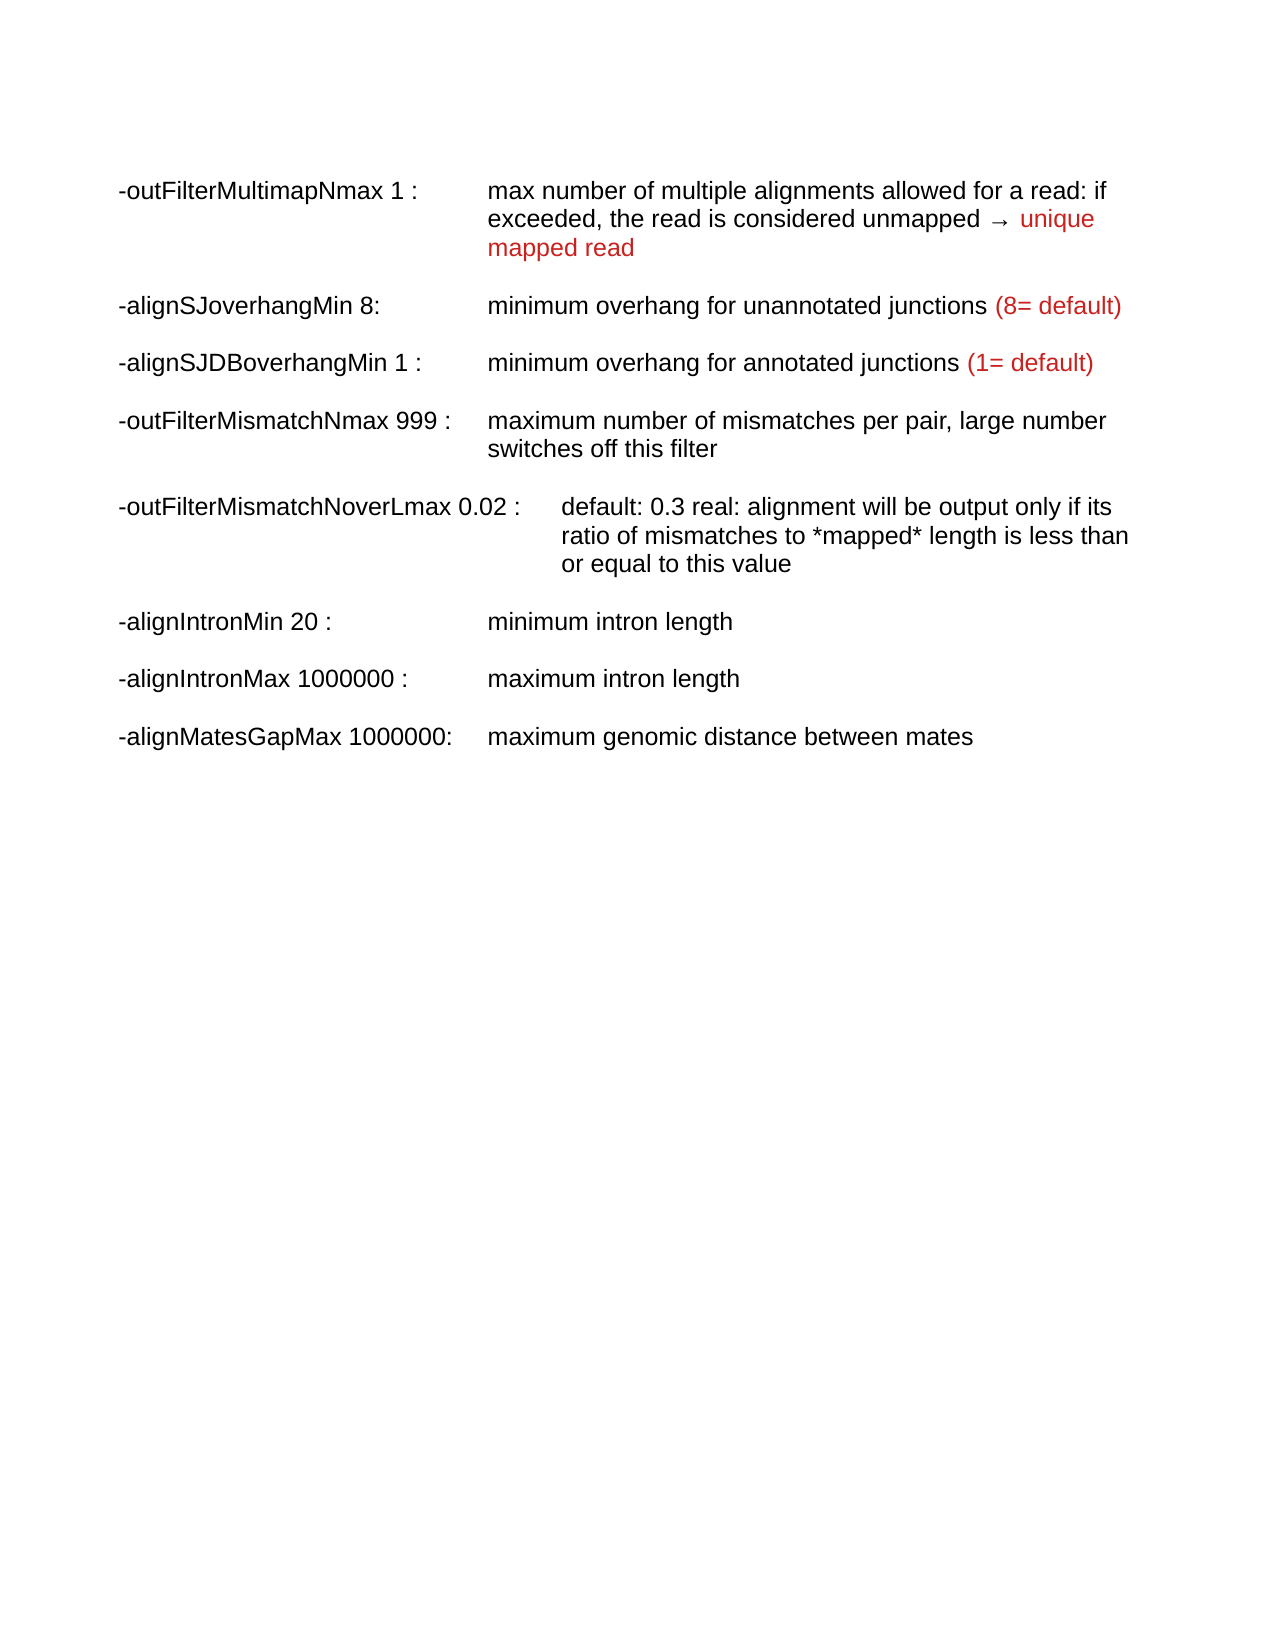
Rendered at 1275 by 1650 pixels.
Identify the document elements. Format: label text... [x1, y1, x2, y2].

text -outFilterMultimapNmax 1 : max number of multiple alignments allowed for a read: if exceeded, the read is considered unmapped → unique mapped read [118, 176, 1157, 262]
text -alignIntronMax 1000000 : maximum intron length [118, 664, 1157, 693]
text -alignIntronMin 20 : minimum intron length [118, 607, 1157, 636]
text -alignMatesGapMax 1000000: maximum genomic distance between mates [118, 722, 1157, 751]
text -outFilterMismatchNoverLmax 0.02 : default: 0.3 real: alignment will be output only if its ratio of mismatches to *mapped* length is less than or equal to this value [118, 492, 1157, 578]
text -outFilterMismatchNmax 999 : maximum number of mismatches per pair, large number switches off this filter [118, 406, 1157, 463]
text -alignSJoverhangMin 8: minimum overhang for unannotated junctions (8= default) [118, 291, 1157, 319]
text -alignSJDBoverhangMin 1 : minimum overhang for annotated junctions (1= default) [118, 348, 1157, 377]
